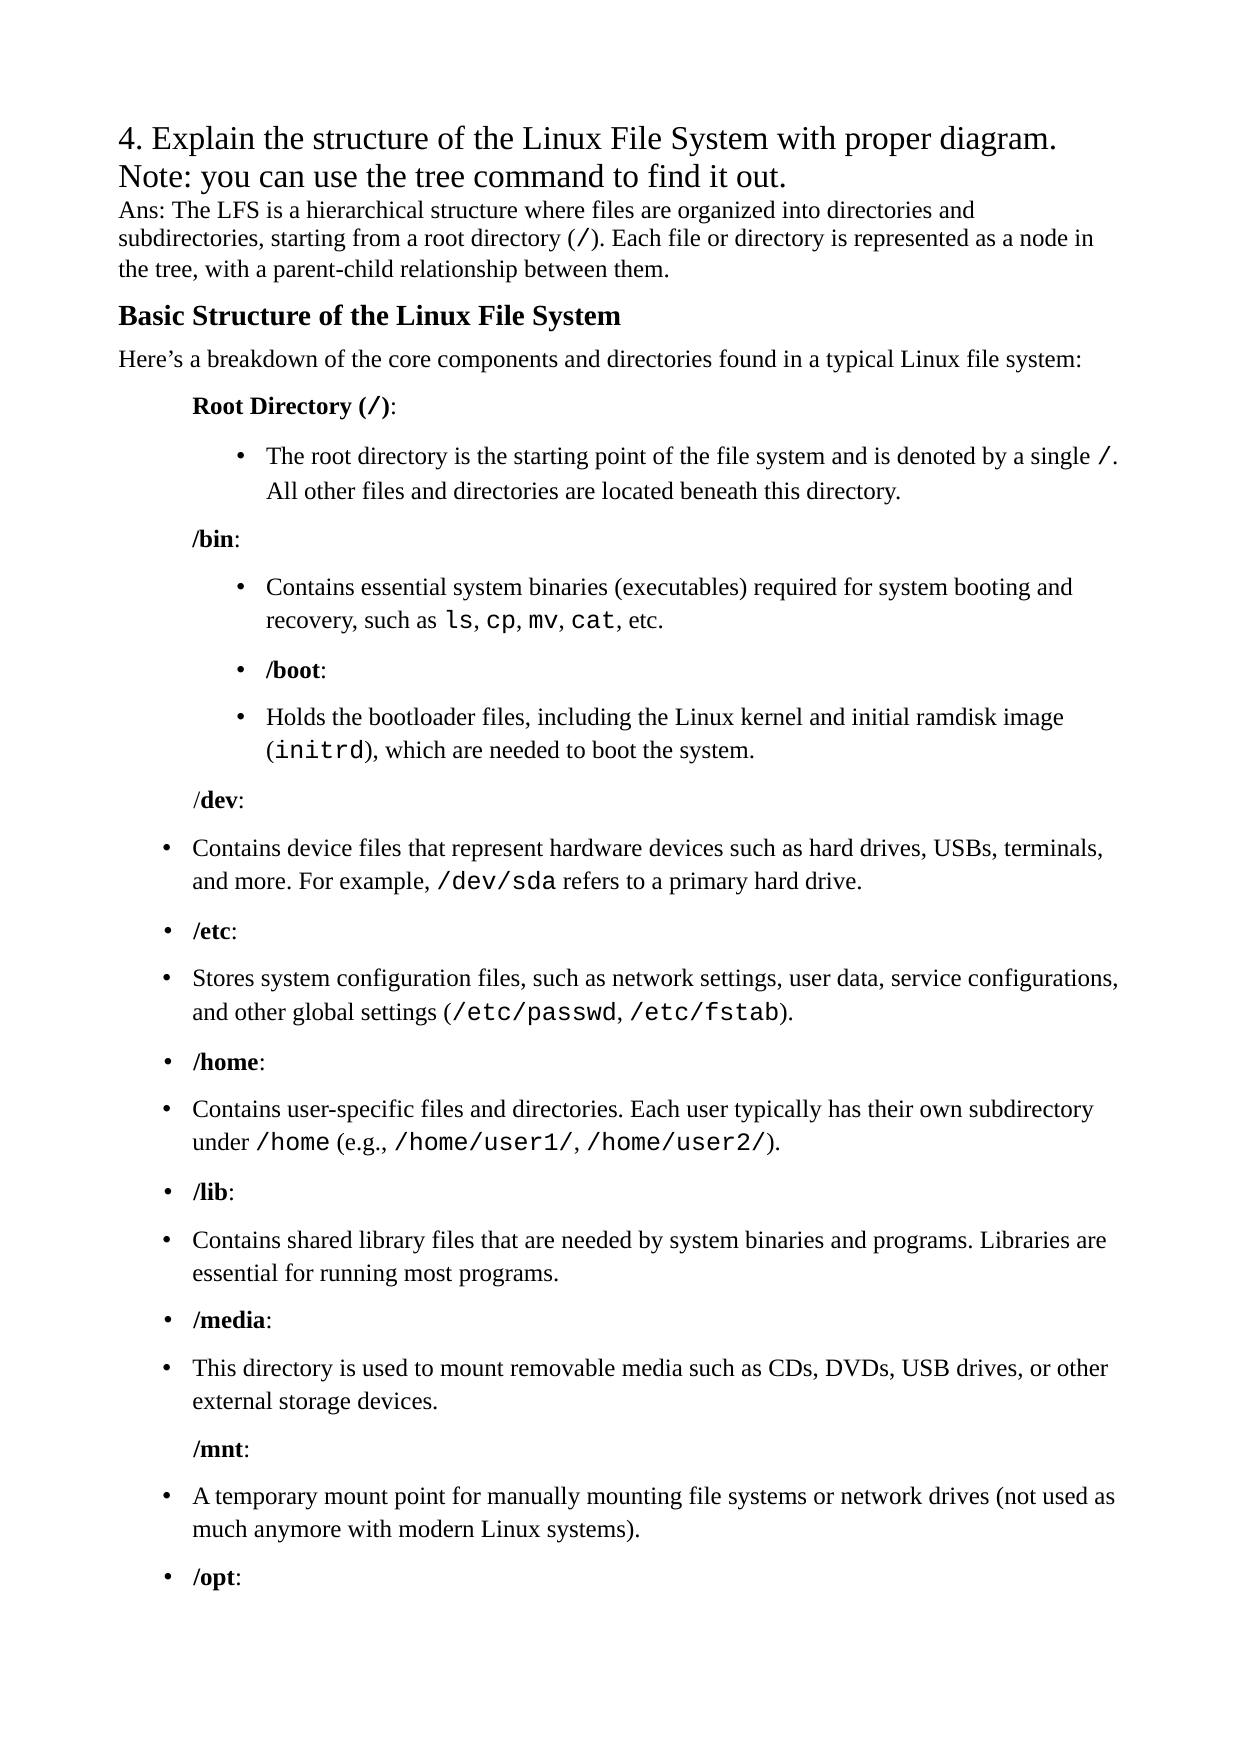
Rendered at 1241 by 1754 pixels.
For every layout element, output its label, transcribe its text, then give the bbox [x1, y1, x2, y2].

list /boot: [236, 655, 1122, 683]
list A temporary mount point for manually mounting file systems or network drives (not used as much anymore with modern Linux systems). [162, 1481, 1122, 1543]
list /etc: [164, 916, 1122, 945]
text Ans: The LFS is a hierarchical structure where files are organized into directories and subdirectories, starting from a root directory (/). Each file or directory is represented as a node in the tree, with a parent-child relationship between them. [118, 195, 1122, 283]
text /mnt: [118, 1434, 1122, 1462]
list Stores system configuration files, such as network settings, user data, service configurations, and other global settings (/etc/passwd, /etc/fstab). [162, 963, 1122, 1027]
list Root Directory (/): [162, 391, 1122, 422]
list /opt: [164, 1562, 1122, 1591]
list /home: [164, 1047, 1122, 1075]
text 4. Explain the structure of the Linux File System with proper diagram. Note: you can use the tree command to find it out. [118, 118, 1122, 195]
list /media: [164, 1305, 1122, 1334]
list /bin: [162, 524, 1122, 553]
list The root directory is the starting point of the file system and is denoted by a single /. All other files and directories are located beneath this directory. [236, 441, 1122, 505]
list /lib: [164, 1177, 1122, 1206]
list This directory is used to mount removable media such as CDs, DVDs, USB drives, or other external storage devices. [162, 1353, 1122, 1415]
text Here’s a breakdown of the core components and directories found in a typical Linux file system: [118, 344, 1122, 372]
text /dev: [118, 785, 1122, 814]
list Contains user-specific files and directories. Each user typically has their own subdirectory under /home (e.g., /home/user1/, /home/user2/). [162, 1094, 1122, 1158]
list Contains device files that represent hardware devices such as hard drives, USBs, terminals, and more. For example, /dev/sda refers to a primary hard drive. [162, 833, 1122, 897]
list Contains essential system binaries (executables) required for system booting and recovery, such as ls, cp, mv, cat, etc. [236, 572, 1122, 636]
subtitle Basic Structure of the Linux File System [118, 298, 1122, 331]
list Holds the bootloader files, including the Linux kernel and initial ramdisk image (initrd), which are needed to boot the system. [236, 702, 1122, 766]
list Contains shared library files that are needed by system binaries and programs. Libraries are essential for running most programs. [162, 1225, 1122, 1287]
